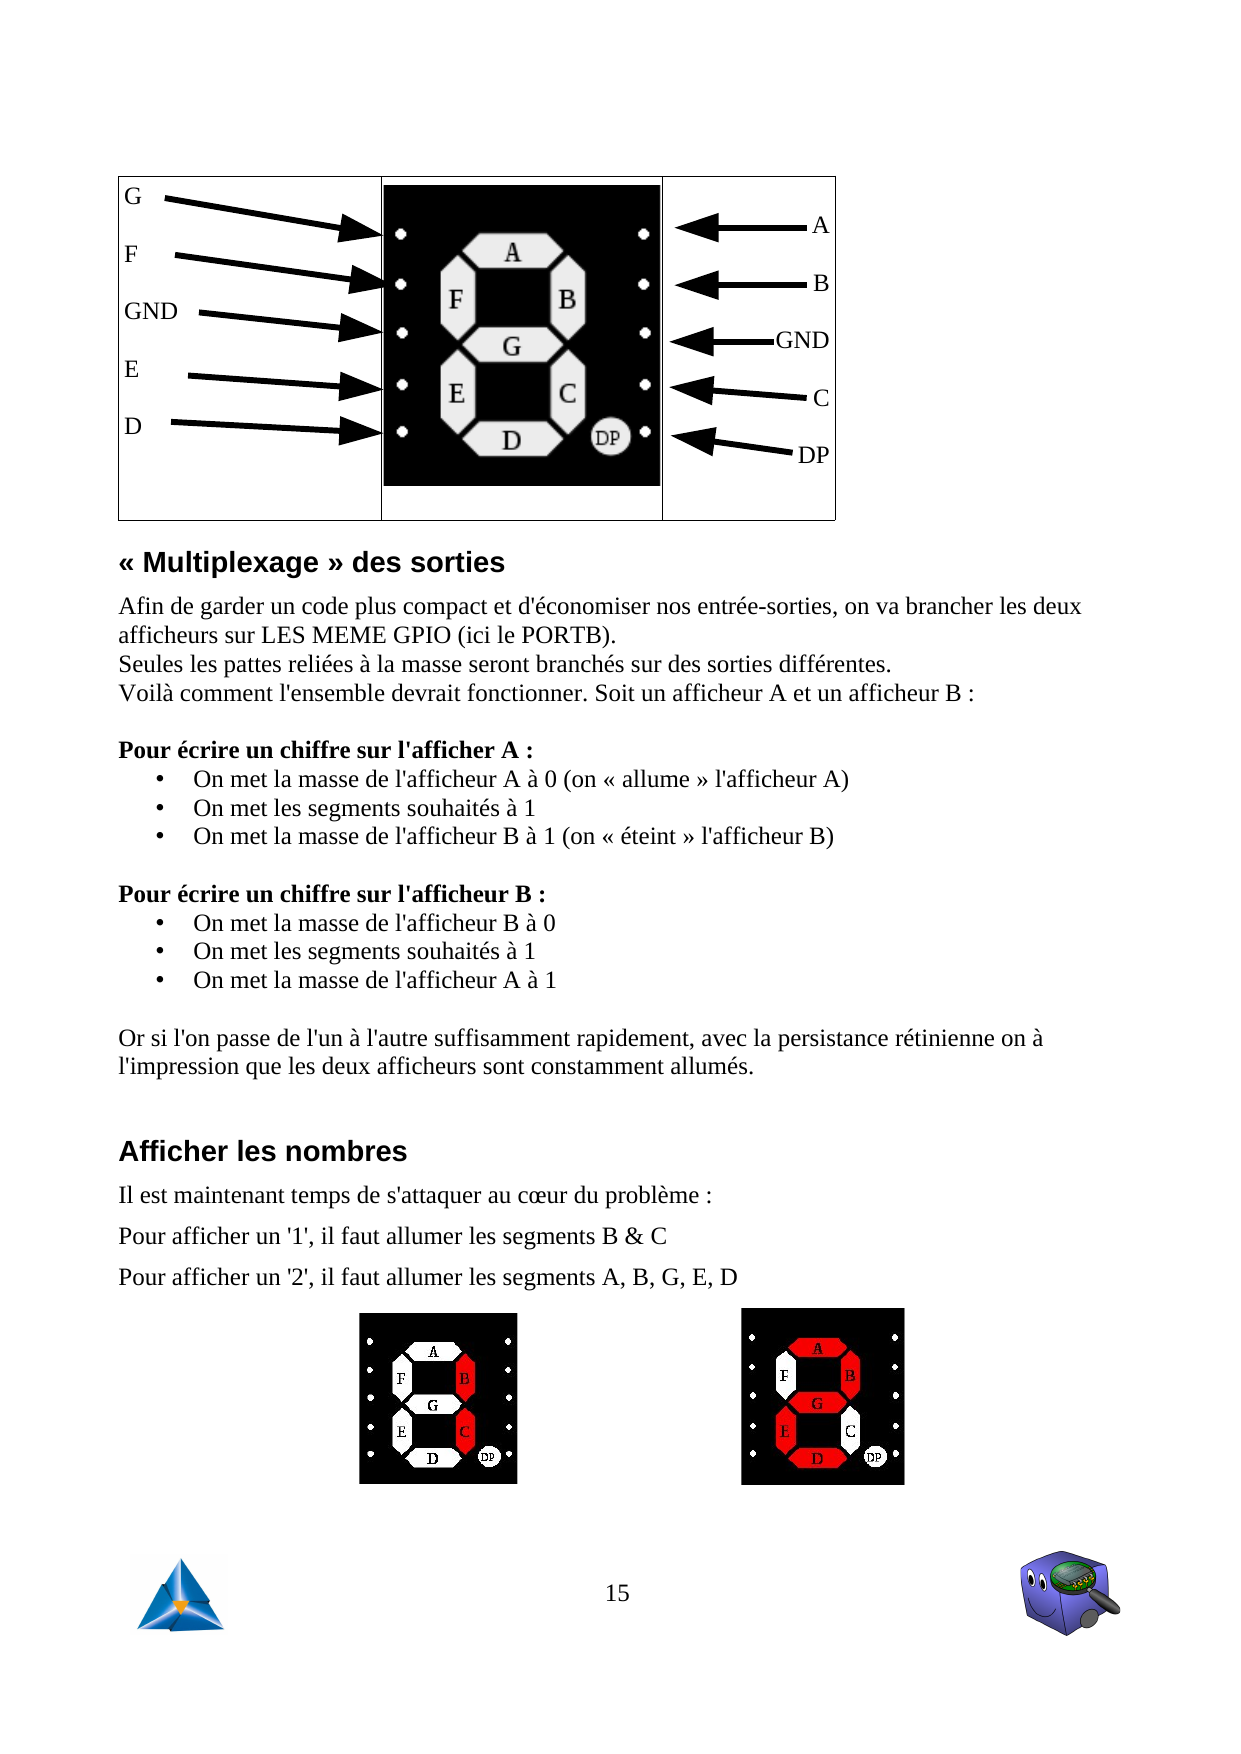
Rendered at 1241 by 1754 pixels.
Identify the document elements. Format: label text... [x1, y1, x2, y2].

picture [1020, 1551, 1121, 1636]
text Voilà comment l'ensemble devrait fonctionner. Soit un afficheur A et un afficheur B : [118, 678, 1122, 706]
picture [383, 185, 662, 486]
text Pour écrire un chiffre sur l'afficher A : [118, 735, 1122, 764]
picture [130, 1554, 228, 1635]
picture [741, 1308, 905, 1485]
table_header [382, 177, 662, 234]
text Pour afficher un '2', il faut allumer les segments A, B, G, E, D [118, 1262, 1122, 1291]
text Afin de garder un code plus compact et d'économiser nos entrée-sorties, on va brancher les deux afficheurs sur LES MEME GPIO (ici le PORTB). [118, 591, 1122, 649]
list On met les segments souhaités à 1 [156, 936, 1122, 965]
list On met la masse de l'afficheur B à 1 (on « éteint » l'afficheur B) [156, 821, 1122, 850]
table_header A B GND C DP [663, 177, 835, 520]
text Or si l'on passe de l'un à l'autre suffisamment rapidement, avec la persistance rétinienne on à l'impression que les deux afficheurs sont constamment allumés. [118, 1023, 1122, 1080]
picture [359, 1313, 518, 1484]
text Pour écrire un chiffre sur l'afficheur B : [118, 879, 1122, 908]
subtitle « Multiplexage » des sorties [118, 545, 1122, 579]
list On met les segments souhaités à 1 [156, 793, 1122, 821]
list On met la masse de l'afficheur A à 0 (on « allume » l'afficheur A) [156, 764, 1122, 793]
text Il est maintenant temps de s'attaquer au cœur du problème : [118, 1180, 1122, 1209]
list On met la masse de l'afficheur A à 1 [156, 965, 1122, 994]
table_header [382, 434, 662, 520]
text Seules les pattes reliées à la masse seront branchés sur des sorties différentes. [118, 649, 1122, 678]
text Pour afficher un '1', il faut allumer les segments B & C [118, 1221, 1122, 1250]
subtitle Afficher les nombres [118, 1134, 1122, 1167]
table_header G F GND E D [119, 177, 381, 520]
list On met la masse de l'afficheur B à 0 [156, 908, 1122, 936]
